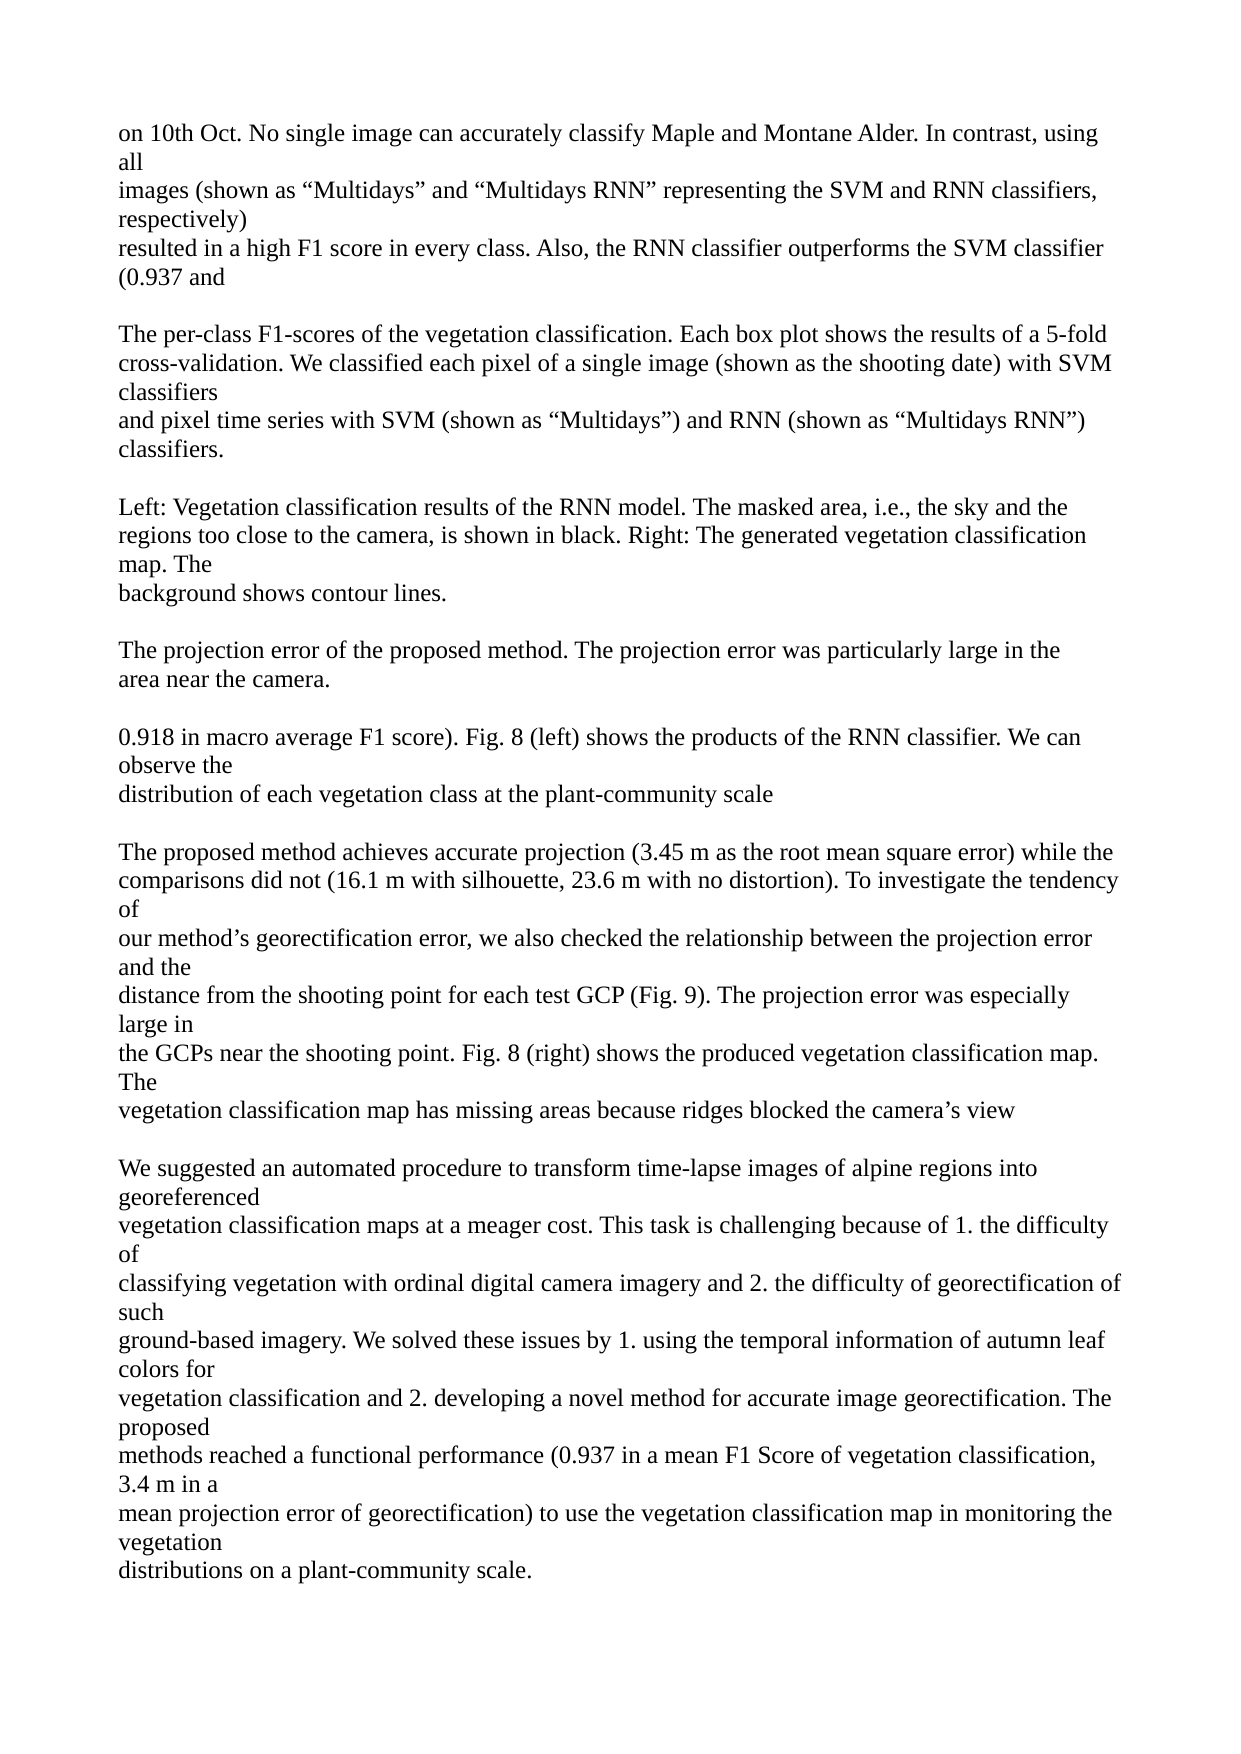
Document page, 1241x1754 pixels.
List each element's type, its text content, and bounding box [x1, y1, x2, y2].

text background shows contour lines. [118, 578, 1122, 607]
text Left: Vegetation classification results of the RNN model. The masked area, i.e., the sky and the [118, 492, 1122, 521]
text methods reached a functional performance (0.937 in a mean F1 Score of vegetation classification, 3.4 m in a [118, 1441, 1122, 1498]
text and pixel time series with SVM (shown as “Multidays”) and RNN (shown as “Multidays RNN”) classifiers. [118, 406, 1122, 463]
text resulted in a high F1 score in every class. Also, the RNN classifier outperforms the SVM classifier (0.937 and [118, 233, 1122, 291]
text The projection error of the proposed method. The projection error was particularly large in the [118, 636, 1122, 664]
text vegetation classification and 2. developing a novel method for accurate image georectification. The proposed [118, 1383, 1122, 1441]
text distributions on a plant-community scale. [118, 1556, 1122, 1584]
text classifying vegetation with ordinal digital camera imagery and 2. the difficulty of georectification of such [118, 1268, 1122, 1326]
text 0.918 in macro average F1 score). Fig. 8 (left) shows the products of the RNN classifier. We can observe the [118, 722, 1122, 779]
text our method’s georectification error, we also checked the relationship between the projection error and the [118, 923, 1122, 981]
text We suggested an automated procedure to transform time-lapse images of alpine regions into georeferenced [118, 1153, 1122, 1211]
text comparisons did not (16.1 m with silhouette, 23.6 m with no distortion). To investigate the tendency of [118, 866, 1122, 923]
text images (shown as “Multidays” and “Multidays RNN” representing the SVM and RNN classifiers, respectively) [118, 176, 1122, 233]
text distribution of each vegetation class at the plant-community scale [118, 779, 1122, 808]
text on 10th Oct. No single image can accurately classify Maple and Montane Alder. In contrast, using all [118, 118, 1122, 176]
text The per-class F1-scores of the vegetation classification. Each box plot shows the results of a 5-fold [118, 319, 1122, 348]
text cross-validation. We classified each pixel of a single image (shown as the shooting date) with SVM classifiers [118, 348, 1122, 406]
text mean projection error of georectification) to use the vegetation classification map in monitoring the vegetation [118, 1498, 1122, 1556]
text vegetation classification map has missing areas because ridges blocked the camera’s view [118, 1096, 1122, 1124]
text The proposed method achieves accurate projection (3.45 m as the root mean square error) while the [118, 837, 1122, 866]
text area near the camera. [118, 664, 1122, 693]
text regions too close to the camera, is shown in black. Right: The generated vegetation classification map. The [118, 521, 1122, 578]
text ground-based imagery. We solved these issues by 1. using the temporal information of autumn leaf colors for [118, 1326, 1122, 1383]
text distance from the shooting point for each test GCP (Fig. 9). The projection error was especially large in [118, 981, 1122, 1038]
text vegetation classification maps at a meager cost. This task is challenging because of 1. the difficulty of [118, 1211, 1122, 1268]
text the GCPs near the shooting point. Fig. 8 (right) shows the produced vegetation classification map. The [118, 1038, 1122, 1096]
